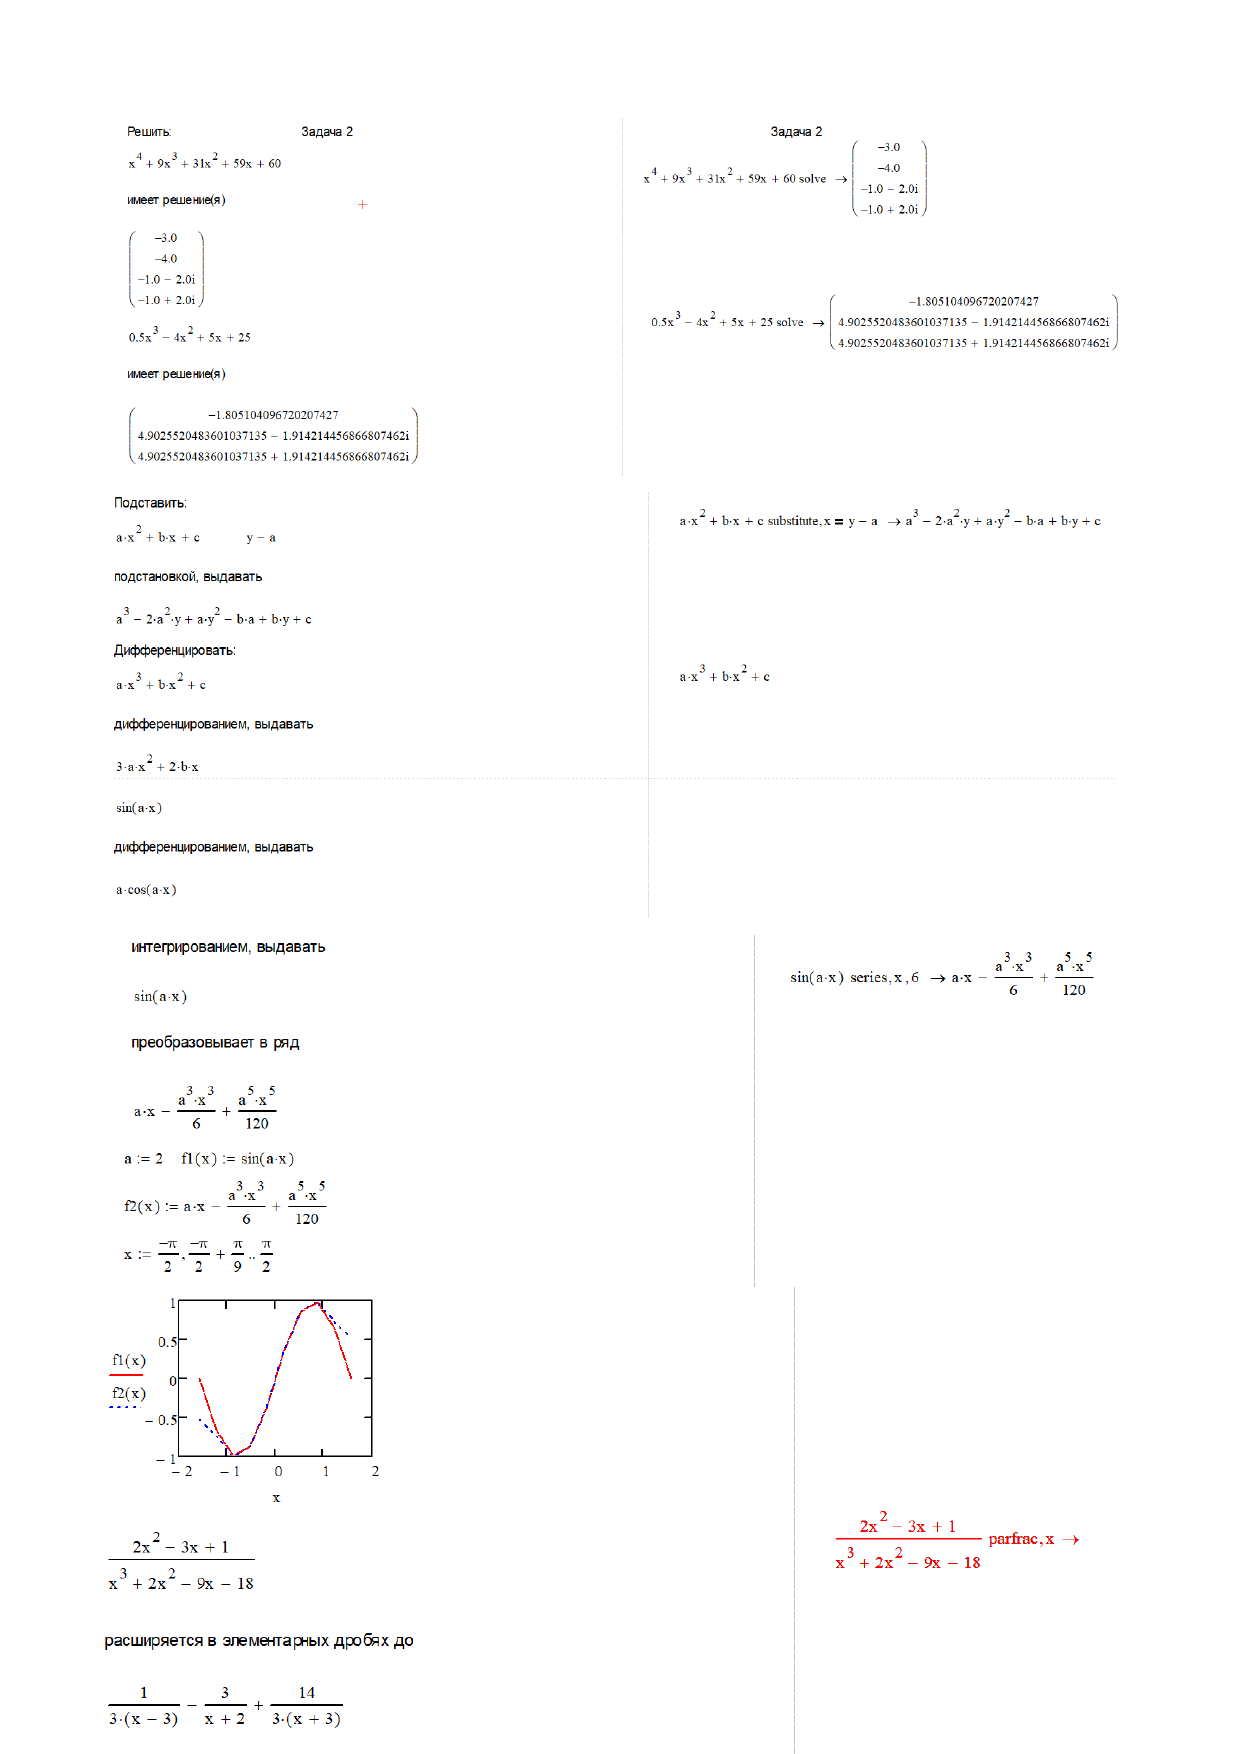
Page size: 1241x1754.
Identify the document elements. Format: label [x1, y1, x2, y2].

picture [111, 492, 1116, 918]
picture [96, 935, 1117, 1754]
picture [118, 118, 1123, 476]
